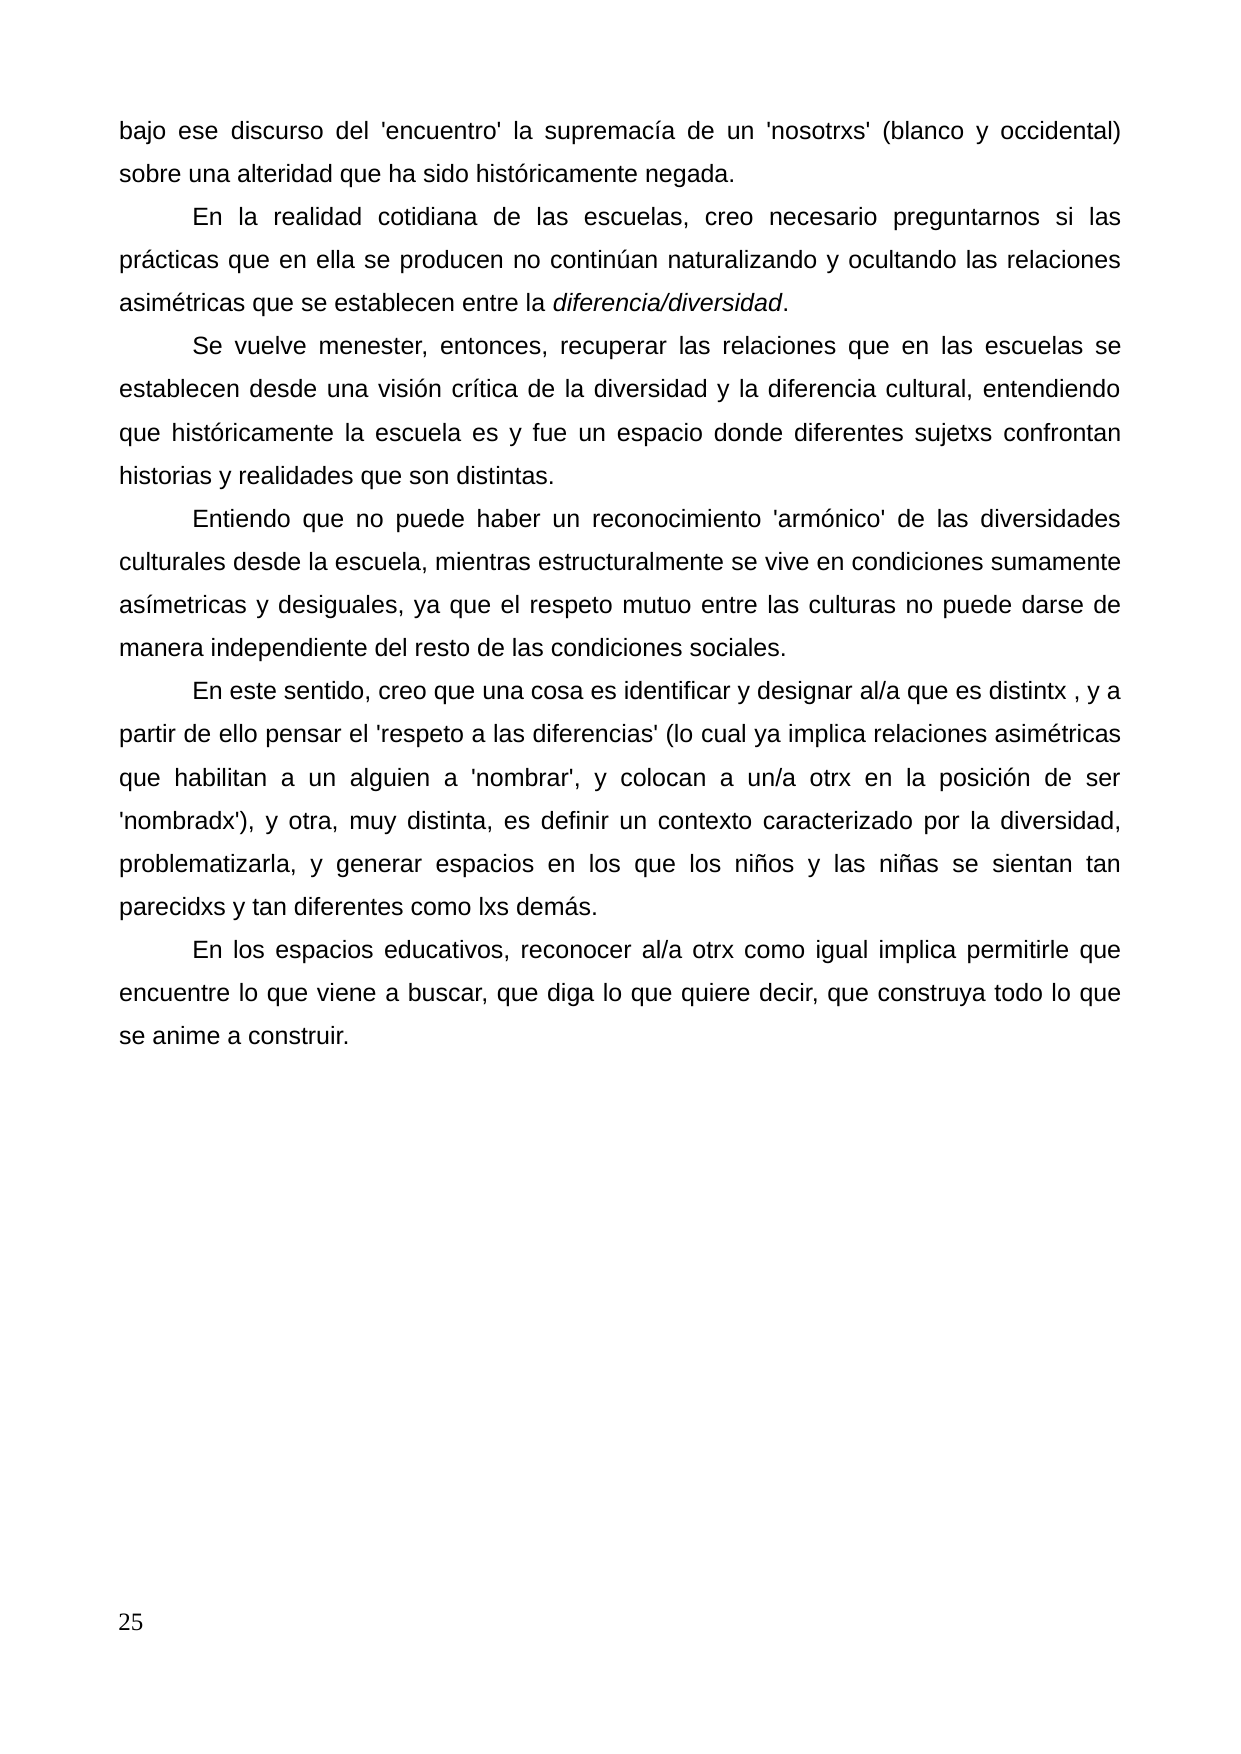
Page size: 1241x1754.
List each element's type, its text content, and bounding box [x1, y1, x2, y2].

text bajo ese discurso del 'encuentro' la supremacía de un 'nosotrxs' (blanco y occidental) sobre una alteridad que ha sido históricamente negada. [119, 116, 1123, 187]
text Entiendo que no puede haber un reconocimiento 'armónico' de las diversidades culturales desde la escuela, mientras estructuralmente se vive en condiciones sumamente asímetricas y desiguales, ya que el respeto mutuo entre las culturas no puede darse de manera independiente del resto de las condiciones sociales. [119, 504, 1123, 662]
text En los espacios educativos, reconocer al/a otrx como igual implica permitirle que encuentre lo que viene a buscar, que diga lo que quiere decir, que construya todo lo que se anime a construir. [119, 935, 1123, 1050]
text En la realidad cotidiana de las escuelas, creo necesario preguntarnos si las prácticas que en ella se producen no continúan naturalizando y ocultando las relaciones asimétricas que se establecen entre la diferencia/diversidad. [119, 202, 1123, 317]
text Se vuelve menester, entonces, recuperar las relaciones que en las escuelas se establecen desde una visión crítica de la diversidad y la diferencia cultural, entendiendo que históricamente la escuela es y fue un espacio donde diferentes sujetxs confrontan historias y realidades que son distintas. [119, 331, 1123, 489]
text En este sentido, creo que una cosa es identificar y designar al/a que es distintx , y a partir de ello pensar el 'respeto a las diferencias' (lo cual ya implica relaciones asimétricas que habilitan a un alguien a 'nombrar', y colocan a un/a otrx en la posición de ser 'nombradx'), y otra, muy distinta, es definir un contexto caracterizado por la diversidad, problematizarla, y generar espacios en los que los niños y las niñas se sientan tan parecidxs y tan diferentes como lxs demás. [119, 676, 1123, 921]
